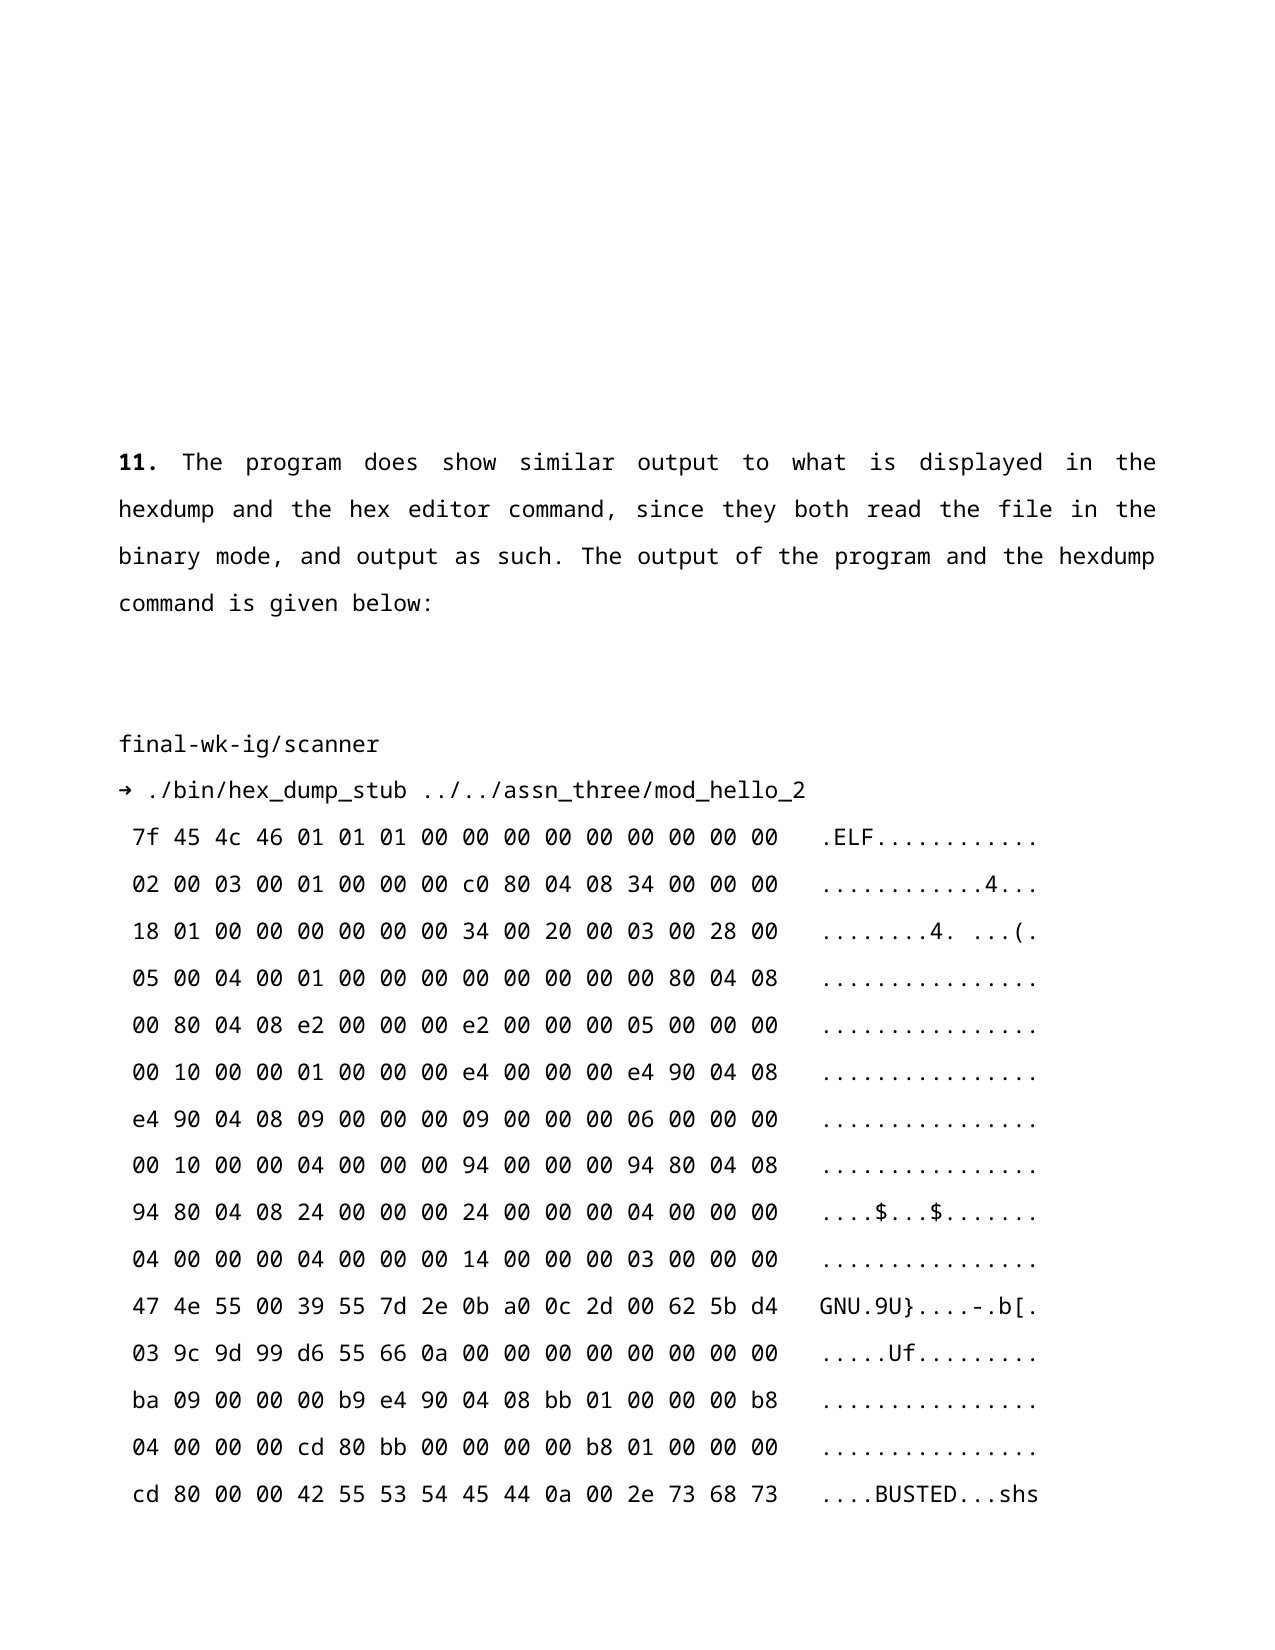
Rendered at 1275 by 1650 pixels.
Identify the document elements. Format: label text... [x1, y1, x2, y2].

text 04 00 00 00 04 00 00 00 14 00 00 00 03 00 00 00 ................ [118, 1243, 1157, 1274]
text 02 00 03 00 01 00 00 00 c0 80 04 08 34 00 00 00 ............4... [118, 868, 1157, 899]
text 7f 45 4c 46 01 01 01 00 00 00 00 00 00 00 00 00 .ELF............ [118, 821, 1157, 852]
text 00 10 00 00 04 00 00 00 94 00 00 00 94 80 04 08 ................ [118, 1149, 1157, 1181]
text cd 80 00 00 42 55 53 54 45 44 0a 00 2e 73 68 73 ....BUSTED...shs [118, 1477, 1157, 1509]
text ➜ ./bin/hex_dump_stub ../../assn_three/mod_hello_2 [118, 774, 1157, 806]
text 00 10 00 00 01 00 00 00 e4 00 00 00 e4 90 04 08 ................ [118, 1056, 1157, 1087]
text 47 4e 55 00 39 55 7d 2e 0b a0 0c 2d 00 62 5b d4 GNU.9U}....-.b[. [118, 1290, 1157, 1321]
text 05 00 04 00 01 00 00 00 00 00 00 00 00 80 04 08 ................ [118, 962, 1157, 993]
text e4 90 04 08 09 00 00 00 09 00 00 00 06 00 00 00 ................ [118, 1102, 1157, 1134]
text 04 00 00 00 cd 80 bb 00 00 00 00 b8 01 00 00 00 ................ [118, 1431, 1157, 1462]
text 00 80 04 08 e2 00 00 00 e2 00 00 00 05 00 00 00 ................ [118, 1009, 1157, 1040]
text ba 09 00 00 00 b9 e4 90 04 08 bb 01 00 00 00 b8 ................ [118, 1384, 1157, 1415]
text final-wk-ig/scanner [118, 727, 1157, 759]
text 94 80 04 08 24 00 00 00 24 00 00 00 04 00 00 00 ....$...$....... [118, 1196, 1157, 1227]
text 11. The program does show similar output to what is displayed in the hexdump and the hex editor command, since they both read the file in the binary mode, and output as such. The output of the program and the hexdump command is given below: [118, 446, 1157, 618]
text 18 01 00 00 00 00 00 00 34 00 20 00 03 00 28 00 ........4. ...(. [118, 915, 1157, 946]
text 03 9c 9d 99 d6 55 66 0a 00 00 00 00 00 00 00 00 .....Uf......... [118, 1337, 1157, 1368]
